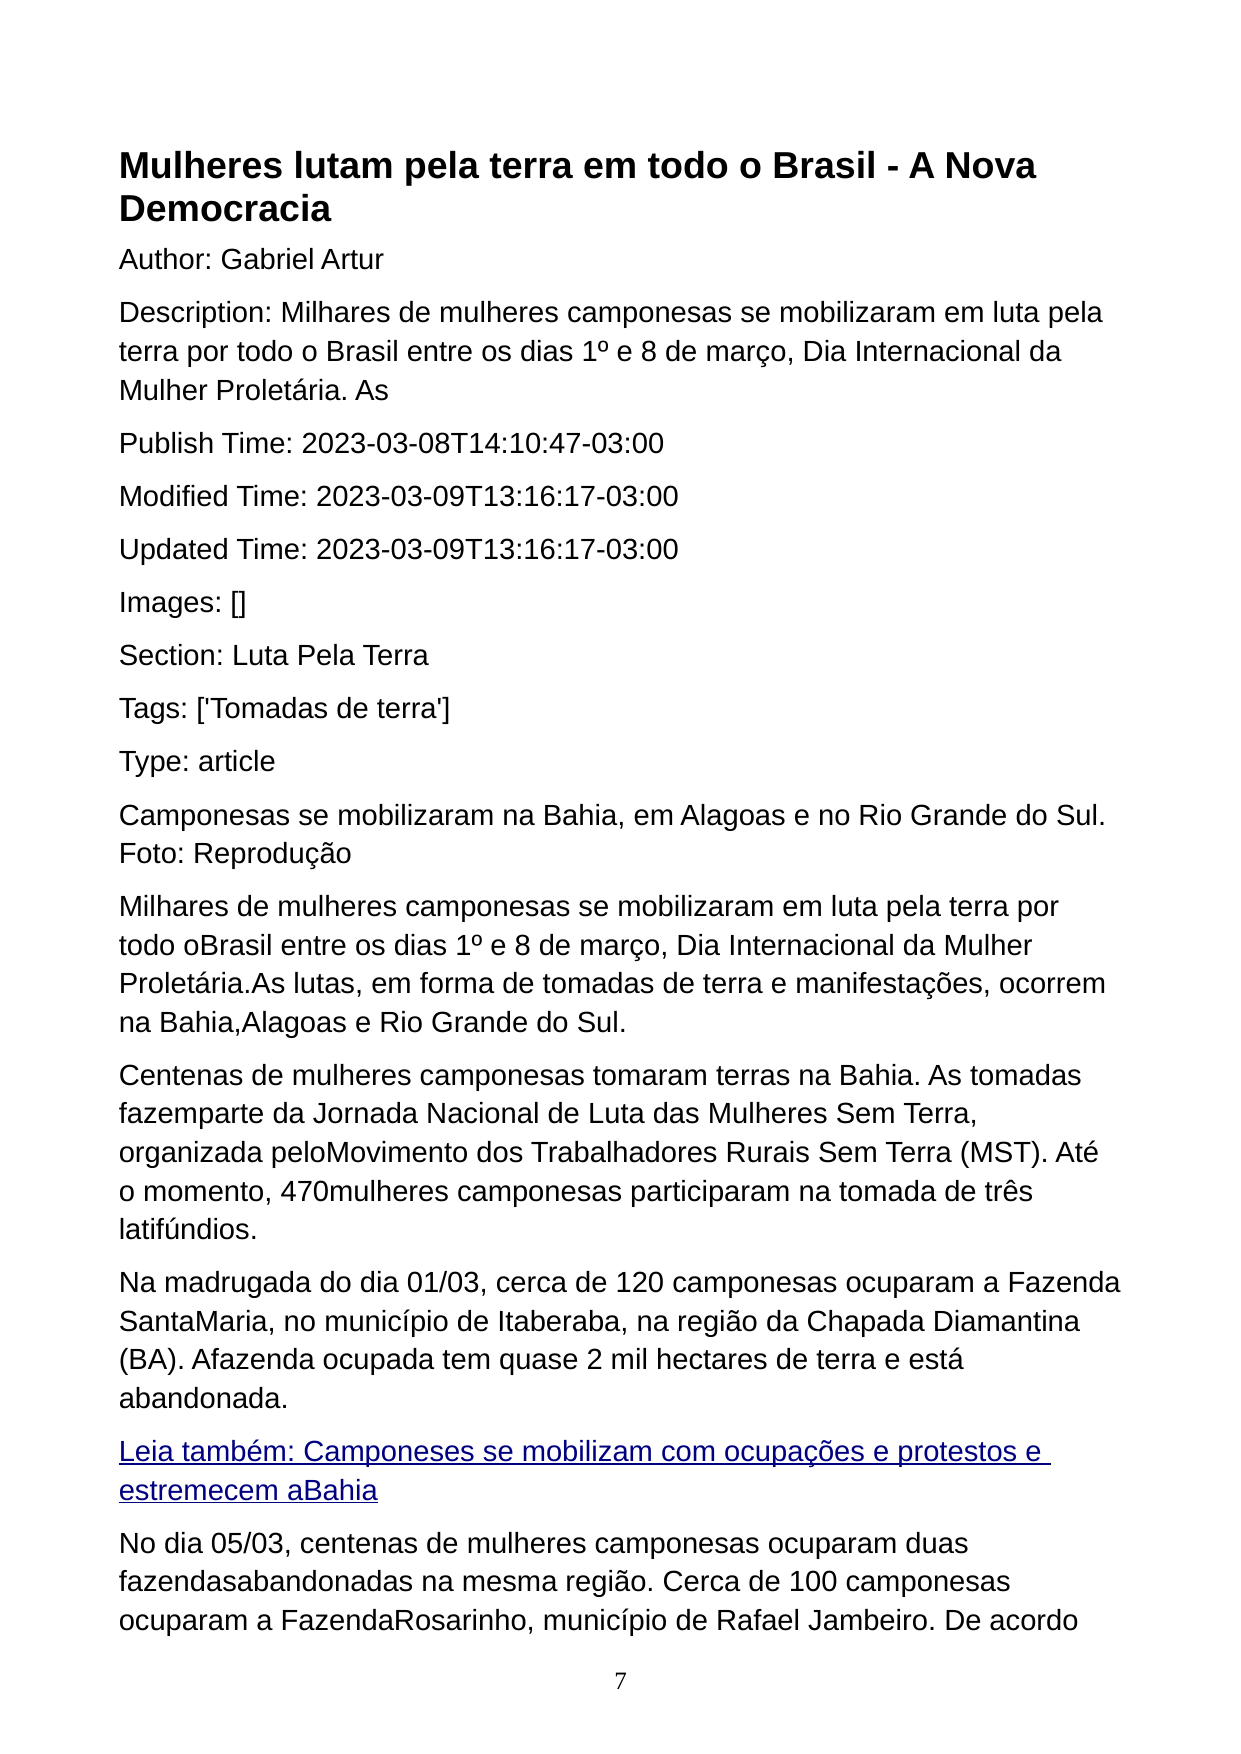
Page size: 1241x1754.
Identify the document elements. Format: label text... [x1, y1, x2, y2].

subtitle Mulheres lutam pela terra em todo o Brasil - A Nova Democracia [118, 143, 1122, 230]
text Section: Luta Pela Terra [118, 638, 1122, 672]
text Description: Milhares de mulheres camponesas se mobilizaram em luta pela terra por todo o Brasil entre os dias 1º e 8 de março, Dia Internacional da Mulher Proletária. As [118, 295, 1122, 406]
text Modified Time: 2023-03-09T13:16:17-03:00 [118, 479, 1122, 512]
text Updated Time: 2023-03-09T13:16:17-03:00 [118, 532, 1122, 565]
text Na madrugada do dia 01/03, cerca de 120 camponesas ocuparam a Fazenda SantaMaria, no município de Itaberaba, na região da Chapada Diamantina (BA). Afazenda ocupada tem quase 2 mil hectares de terra e está abandonada. [118, 1265, 1122, 1414]
text Publish Time: 2023-03-08T14:10:47-03:00 [118, 426, 1122, 459]
text No dia 05/03, centenas de mulheres camponesas ocuparam duas fazendasabandonadas na mesma região. Cerca de 100 camponesas ocuparam a FazendaRosarinho, município de Rafael Jambeiro. De acordo [118, 1526, 1122, 1636]
text Camponesas se mobilizaram na Bahia, em Alagoas e no Rio Grande do Sul. Foto: Reprodução [118, 797, 1122, 869]
text Author: Gabriel Artur [118, 242, 1122, 276]
text Leia também: Camponeses se mobilizam com ocupações e protestos e estremecem aBahia [118, 1434, 1122, 1506]
text Centenas de mulheres camponesas tomaram terras na Bahia. As tomadas fazemparte da Jornada Nacional de Luta das Mulheres Sem Terra, organizada peloMovimento dos Trabalhadores Rurais Sem Terra (MST). Até o momento, 470mulheres camponesas participaram na tomada de três latifúndios. [118, 1058, 1122, 1246]
text Type: article [118, 744, 1122, 778]
text Images: [] [118, 585, 1122, 618]
text Tags: ['Tomadas de terra'] [118, 691, 1122, 725]
text Milhares de mulheres camponesas se mobilizaram em luta pela terra por todo oBrasil entre os dias 1º e 8 de março, Dia Internacional da Mulher Proletária.As lutas, em forma de tomadas de terra e manifestações, ocorrem na Bahia,Alagoas e Rio Grande do Sul. [118, 889, 1122, 1038]
